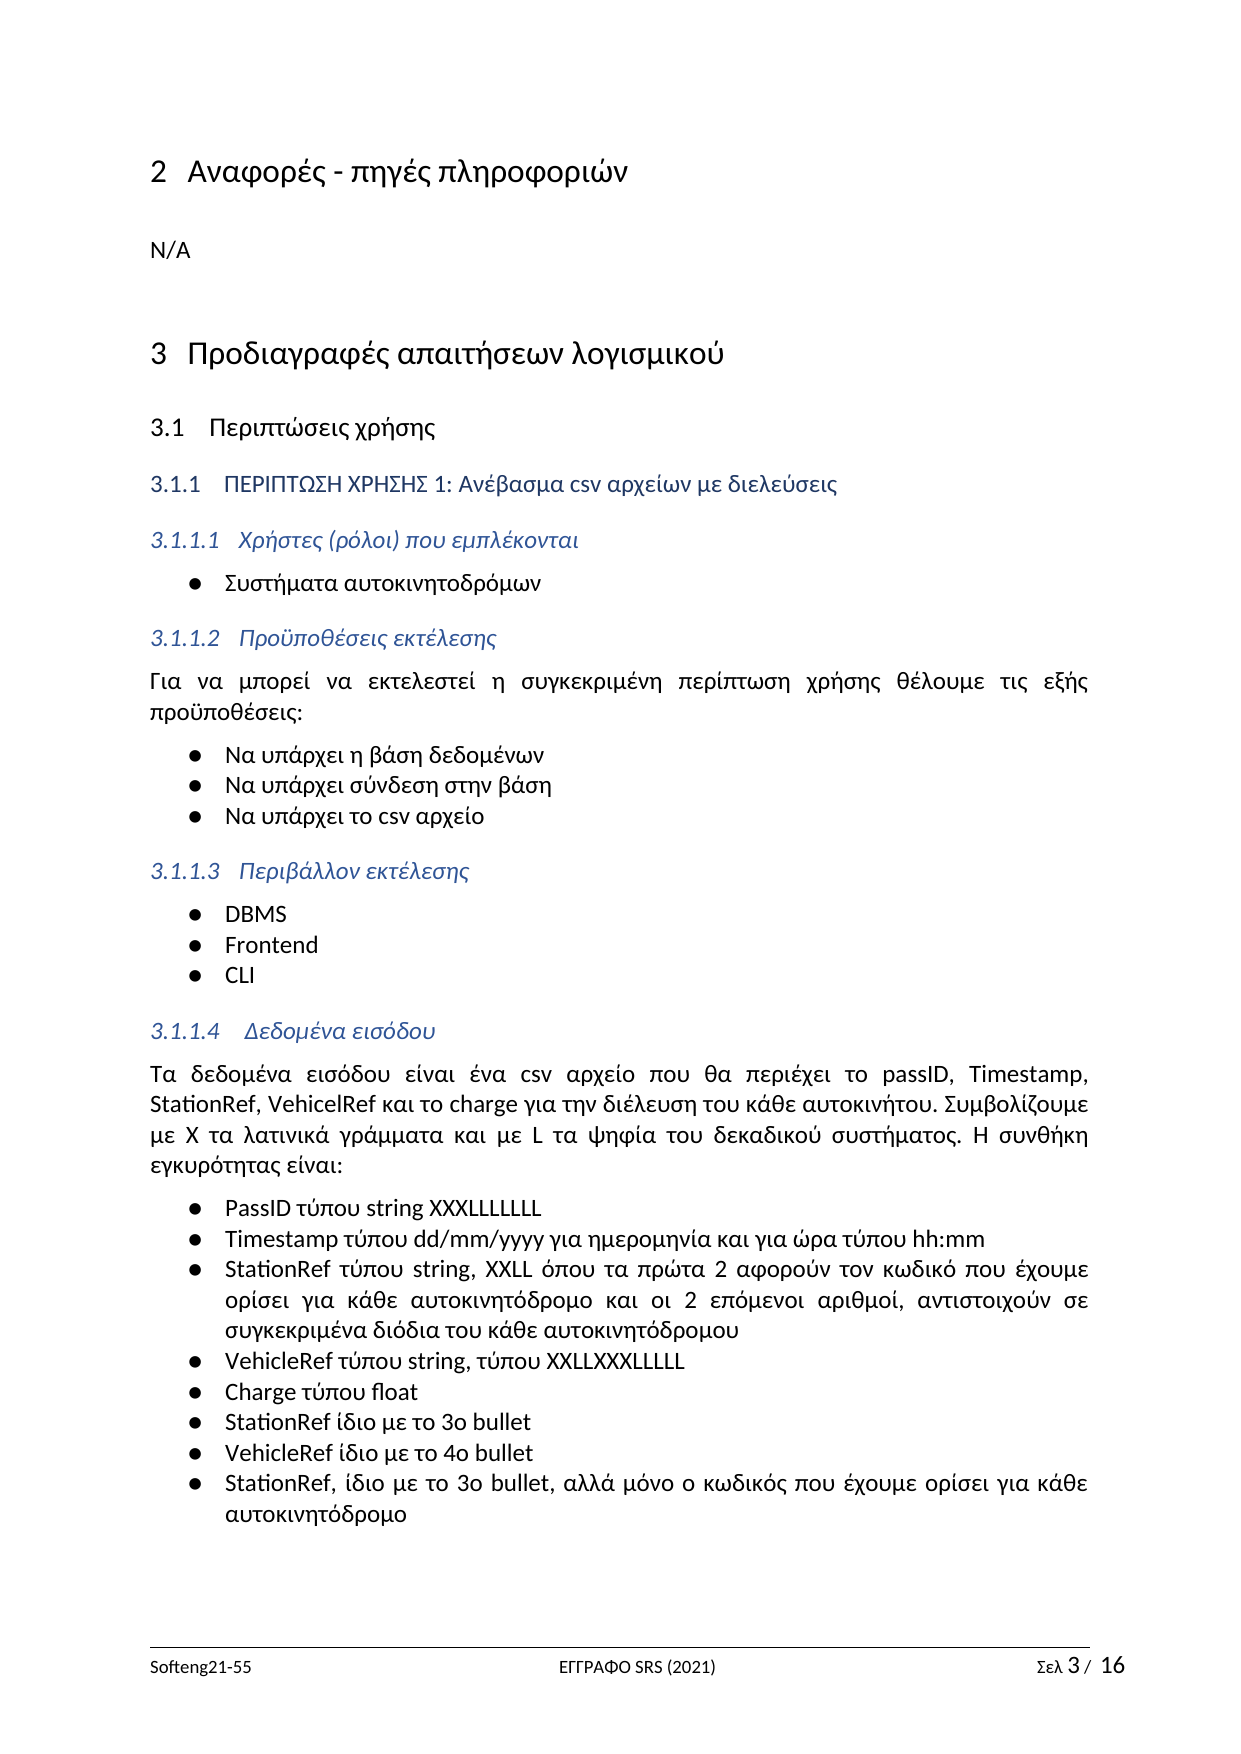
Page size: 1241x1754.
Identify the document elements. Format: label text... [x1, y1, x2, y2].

list PassID τύπου string XXXLLLLLLL [187, 1193, 1090, 1223]
list StationRef τύπου string, XXLL όπου τα πρώτα 2 αφορούν τον κωδικό που έχουμε ορίσει για κάθε αυτοκινητόδρομο και οι 2 επόμενοι αριθμοί, αντιστοιχούν σε συγκεκριμένα διόδια του κάθε αυτοκινητόδρομου [187, 1254, 1090, 1345]
list Frontend [187, 929, 1090, 959]
subtitle 3.1.1 ΠΕΡΙΠΤΩΣΗ ΧΡΗΣΗΣ 1: Ανέβασμα csv αρχείων με διελεύσεις [150, 468, 1090, 499]
list Timestamp τύπου dd/mm/yyyy για ημερομηνία και για ώρα τύπου hh:mm [187, 1223, 1090, 1254]
list Charge τύπου float [187, 1376, 1090, 1406]
list Να υπάρχει η βάση δεδομένων [187, 739, 1090, 769]
list CLI [187, 959, 1090, 990]
list StationRef ίδιο με το 3ο bullet [187, 1406, 1090, 1437]
subtitle 3.1 Περιπτώσεις χρήσης [150, 410, 1090, 443]
text Για να μπορεί να εκτελεστεί η συγκεκριμένη περίπτωση χρήσης θέλουμε τις εξής προϋποθέσεις: [150, 665, 1090, 726]
subtitle Αναφορές - πηγές πληροφοριών [150, 150, 1090, 191]
text Ν/Α [150, 234, 1090, 265]
list DBMS [187, 898, 1090, 929]
list Να υπάρχει το csv αρχείο [187, 800, 1090, 830]
subtitle 3.1.1.2 Προϋποθέσεις εκτέλεσης [150, 622, 1090, 653]
list VehicleRef τύπου string, τύπου XXLLXXXLLLLL [187, 1345, 1090, 1376]
text Τα δεδομένα εισόδου είναι ένα csv αρχείο που θα περιέχει το passID, Timestamp, StationRef, VehicelRef και το charge για την διέλευση του κάθε αυτοκινήτου. Συμβολίζουμε με X τα λατινικά γράμματα και με L τα ψηφία του δεκαδικού συστήματος. Η συνθήκη εγκυρότητας είναι: [150, 1058, 1090, 1180]
list Συστήματα αυτοκινητοδρόμων [187, 567, 1090, 597]
subtitle 3.1.1.3 Περιβάλλον εκτέλεσης [150, 855, 1090, 886]
subtitle 3.1.1.4 Δεδομένα εισόδου [150, 1015, 1090, 1046]
list Να υπάρχει σύνδεση στην βάση [187, 769, 1090, 800]
list StationRef, ίδιο με το 3ο bullet, αλλά μόνο ο κωδικός που έχουμε ορίσει για κάθε αυτοκινητόδρομο [187, 1467, 1090, 1528]
subtitle 3.1.1.1 Χρήστες (ρόλοι) που εμπλέκονται [150, 524, 1090, 554]
subtitle Προδιαγραφές απαιτήσεων λογισμικού [150, 332, 1090, 373]
list VehicleRef ίδιο με το 4ο bullet [187, 1437, 1090, 1467]
